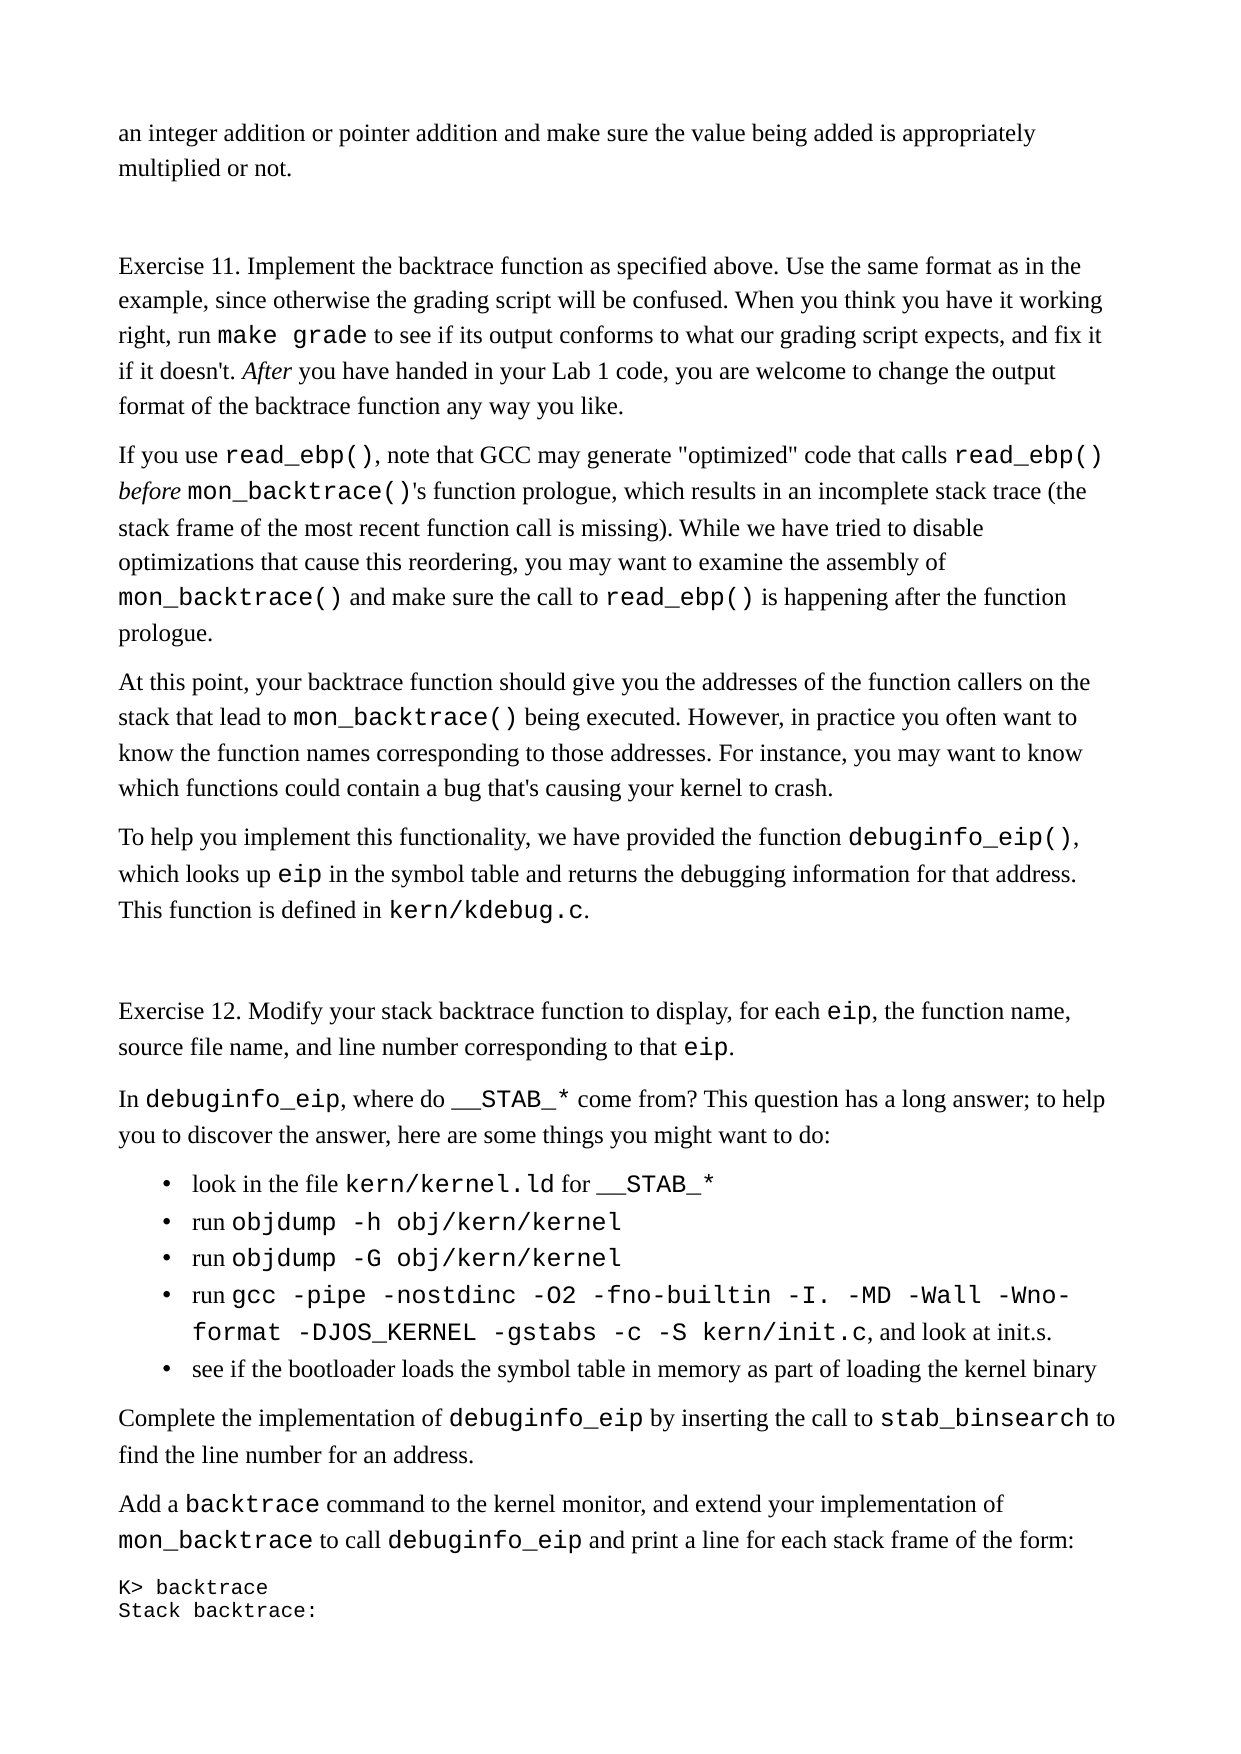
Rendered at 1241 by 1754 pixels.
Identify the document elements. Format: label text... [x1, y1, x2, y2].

text To help you implement this functionality, we have provided the function debuginfo_eip(), which looks up eip in the symbol table and returns the debugging information for that address. This function is defined in kern/kdebug.c. [118, 822, 1122, 926]
text At this point, your backtrace function should give you the addresses of the function callers on the stack that lead to mon_backtrace() being executed. However, in practice you often want to know the function names corresponding to those addresses. For instance, you may want to know which functions could contain a bug that's causing your kernel to crash. [118, 667, 1122, 802]
text If you use read_ebp(), note that GCC may generate "optimized" code that calls read_ebp() before mon_backtrace()'s function prologue, which results in an incomplete stack trace (the stack frame of the most recent function call is missing). While we have tried to disable optimizations that cause this reordering, you may want to examine the assembly of mon_backtrace() and make sure the call to read_ebp() is happening after the function prologue. [118, 440, 1122, 647]
text In debuginfo_eip, where do __STAB_* come from? This question has a long answer; to help you to discover the answer, here are some things you might want to do: [118, 1084, 1122, 1149]
text Exercise 12. Modify your stack backtrace function to display, for each eip, the function name, source file name, and line number corresponding to that eip. [118, 996, 1122, 1063]
text an integer addition or pointer addition and make sure the value being added is appropriately multiplied or not. [118, 118, 1122, 181]
list run objdump -h obj/kern/kernel [162, 1207, 1122, 1237]
text Complete the implementation of debuginfo_eip by inserting the call to stab_binsearch to find the line number for an address. [118, 1403, 1122, 1468]
text Stack backtrace: [118, 1601, 1122, 1624]
list run objdump -G obj/kern/kernel [162, 1243, 1122, 1274]
list look in the file kern/kernel.ld for __STAB_* [162, 1169, 1122, 1200]
list run gcc -pipe -nostdinc -O2 -fno-builtin -I. -MD -Wall -Wno-format -DJOS_KERNEL -gstabs -c -S kern/init.c, and look at init.s. [162, 1281, 1122, 1348]
text K> backtrace [118, 1577, 1122, 1601]
text Exercise 11. Implement the backtrace function as specified above. Use the same format as in the example, since otherwise the grading script will be confused. When you think you have it working right, run make grade to see if its output conforms to what our grading script expects, and fix it if it doesn't. After you have handed in your Lab 1 code, you are welcome to change the output format of the backtrace function any way you like. [118, 251, 1122, 419]
text Add a backtrace command to the kernel monitor, and extend your implementation of mon_backtrace to call debuginfo_eip and print a line for each stack frame of the form: [118, 1489, 1122, 1556]
list see if the bootloader loads the symbol table in memory as part of loading the kernel binary [162, 1354, 1122, 1383]
